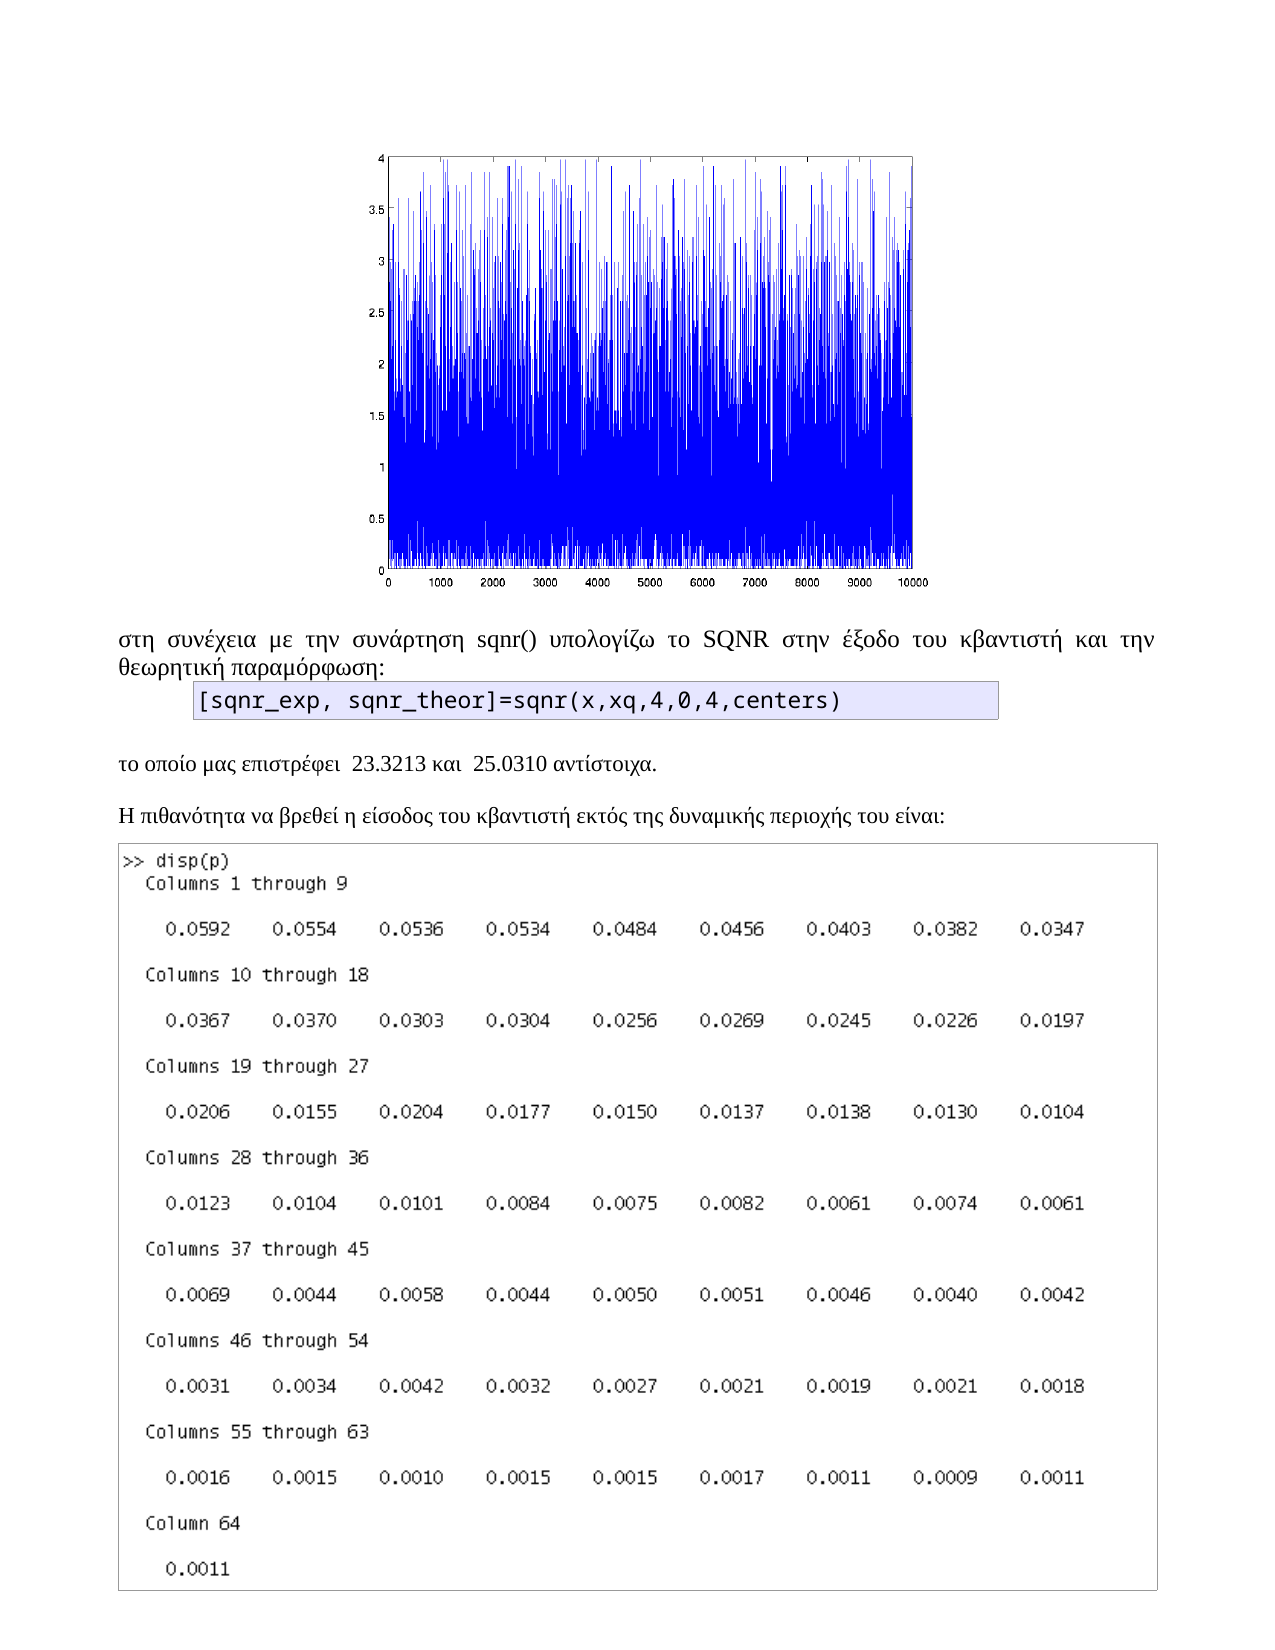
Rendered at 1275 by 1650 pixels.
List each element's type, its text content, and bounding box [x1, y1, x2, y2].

text Η πιθανότητα να βρεθεί η είσοδος του κβαντιστή εκτός της δυναμικής περιοχής του είναι: [118, 803, 1157, 829]
picture [121, 846, 1154, 1588]
text [sqnr_exp, sqnr_theor]=sqnr(x,xq,4,0,4,centers) [194, 682, 998, 719]
text [119, 844, 1157, 1590]
picture [300, 118, 976, 624]
text στη συνέχεια με την συνάρτηση sqnr() υπολογίζω το SQNR στην έξοδο του κβαντιστή και την θεωρητική παραμόρφωση: [118, 118, 1157, 681]
text το οποίο μας επιστρέφει 23.3213 και 25.0310 αντίστοιχα. [118, 750, 1157, 776]
